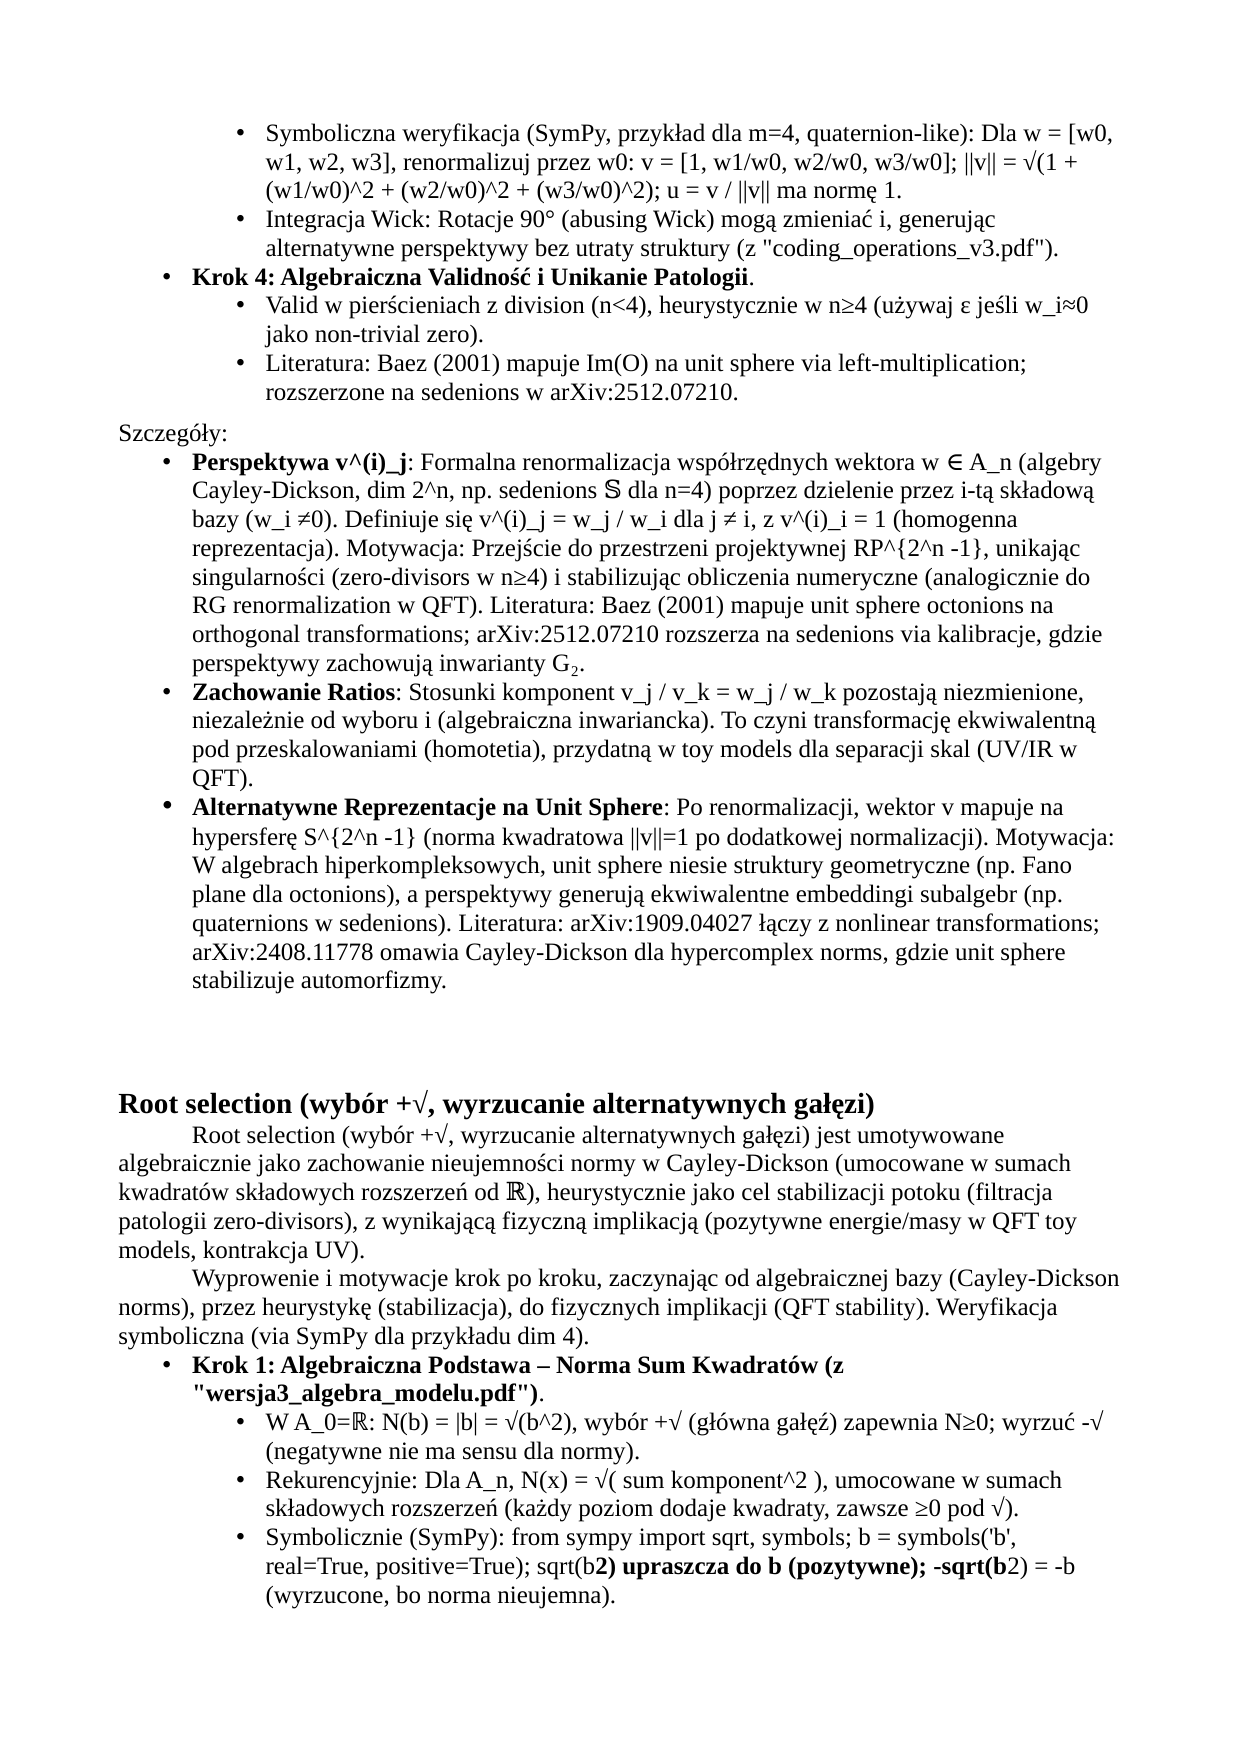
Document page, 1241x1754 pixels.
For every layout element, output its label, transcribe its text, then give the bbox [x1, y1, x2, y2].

list Krok 4: Algebraiczna Validność i Unikanie Patologii. [162, 262, 1122, 291]
text Root selection (wybór +√, wyrzucanie alternatywnych gałęzi) jest umotywowane algebraicznie jako zachowanie nieujemności normy w Cayley-Dickson (umocowane w sumach kwadratów składowych rozszerzeń od ℝ), heurystycznie jako cel stabilizacji potoku (filtracja patologii zero-divisors), z wynikającą fizyczną implikacją (pozytywne energie/masy w QFT toy models, kontrakcja UV). [118, 1120, 1122, 1263]
list Rekurencyjnie: Dla A_n, N(x) = √( sum komponent^2 ), umocowane w sumach składowych rozszerzeń (każdy poziom dodaje kwadraty, zawsze ≥0 pod √). [236, 1465, 1122, 1522]
list W A_0=ℝ: N(b) = |b| = √(b^2), wybór +√ (główna gałęź) zapewnia N≥0; wyrzuć -√ (negatywne nie ma sensu dla normy). [236, 1407, 1122, 1465]
list Perspektywa v^(i)_j: Formalna renormalizacja współrzędnych wektora w ∈ A_n (algebry Cayley-Dickson, dim 2^n, np. sedenions 𝕊 dla n=4) poprzez dzielenie przez i-tą składową bazy (w_i ≠0). Definiuje się v^(i)_j = w_j / w_i dla j ≠ i, z v^(i)_i = 1 (homogenna reprezentacja). Motywacja: Przejście do przestrzeni projektywnej RP^{2^n -1}, unikając singularności (zero-divisors w n≥4) i stabilizując obliczenia numeryczne (analogicznie do RG renormalization w QFT). Literatura: Baez (2001) mapuje unit sphere octonions na orthogonal transformations; arXiv:2512.07210 rozszerza na sedenions via kalibracje, gdzie perspektywy zachowują inwarianty G₂. [162, 447, 1122, 677]
list Alternatywne Reprezentacje na Unit Sphere: Po renormalizacji, wektor v mapuje na hypersferę S^{2^n -1} (norma kwadratowa ||v||=1 po dodatkowej normalizacji). Motywacja: W algebrach hiperkompleksowych, unit sphere niesie struktury geometryczne (np. Fano plane dla octonions), a perspektywy generują ekwiwalentne embeddingi subalgebr (np. quaternions w sedenions). Literatura: arXiv:1909.04027 łączy z nonlinear transformations; arXiv:2408.11778 omawia Cayley-Dickson dla hypercomplex norms, gdzie unit sphere stabilizuje automorfizmy. [162, 792, 1122, 994]
text Wyprowenie i motywacje krok po kroku, zaczynając od algebraicznej bazy (Cayley-Dickson norms), przez heurystykę (stabilizacja), do fizycznych implikacji (QFT stability). Weryfikacja symboliczna (via SymPy dla przykładu dim 4). [118, 1263, 1122, 1350]
list Zachowanie Ratios: Stosunki komponent v_j / v_k = w_j / w_k pozostają niezmienione, niezależnie od wyboru i (algebraiczna inwariancka). To czyni transformację ekwiwalentną pod przeskalowaniami (homotetia), przydatną w toy models dla separacji skal (UV/IR w QFT). [162, 677, 1122, 792]
text Root selection (wybór +√, wyrzucanie alternatywnych gałęzi) [118, 1086, 1122, 1120]
list Symbolicznie (SymPy): from sympy import sqrt, symbols; b = symbols('b', real=True, positive=True); sqrt(b2) upraszcza do b (pozytywne); -sqrt(b2) = -b (wyrzucone, bo norma nieujemna). [236, 1522, 1122, 1608]
list Literatura: Baez (2001) mapuje Im(O) na unit sphere via left-multiplication; rozszerzone na sedenions w arXiv:2512.07210. [236, 348, 1122, 406]
list Integracja Wick: Rotacje 90° (abusing Wick) mogą zmieniać i, generując alternatywne perspektywy bez utraty struktury (z "coding_operations_v3.pdf"). [236, 204, 1122, 262]
list Krok 1: Algebraiczna Podstawa – Norma Sum Kwadratów (z "wersja3_algebra_modelu.pdf"). [162, 1350, 1122, 1407]
list Valid w pierścieniach z division (n<4), heurystycznie w n≥4 (używaj ε jeśli w_i≈0 jako non-trivial zero). [236, 291, 1122, 348]
text Szczegóły: [118, 418, 1122, 447]
list Symboliczna weryfikacja (SymPy, przykład dla m=4, quaternion-like): Dla w = [w0, w1, w2, w3], renormalizuj przez w0: v = [1, w1/w0, w2/w0, w3/w0]; ||v|| = √(1 + (w1/w0)^2 + (w2/w0)^2 + (w3/w0)^2); u = v / ||v|| ma normę 1. [236, 118, 1122, 204]
